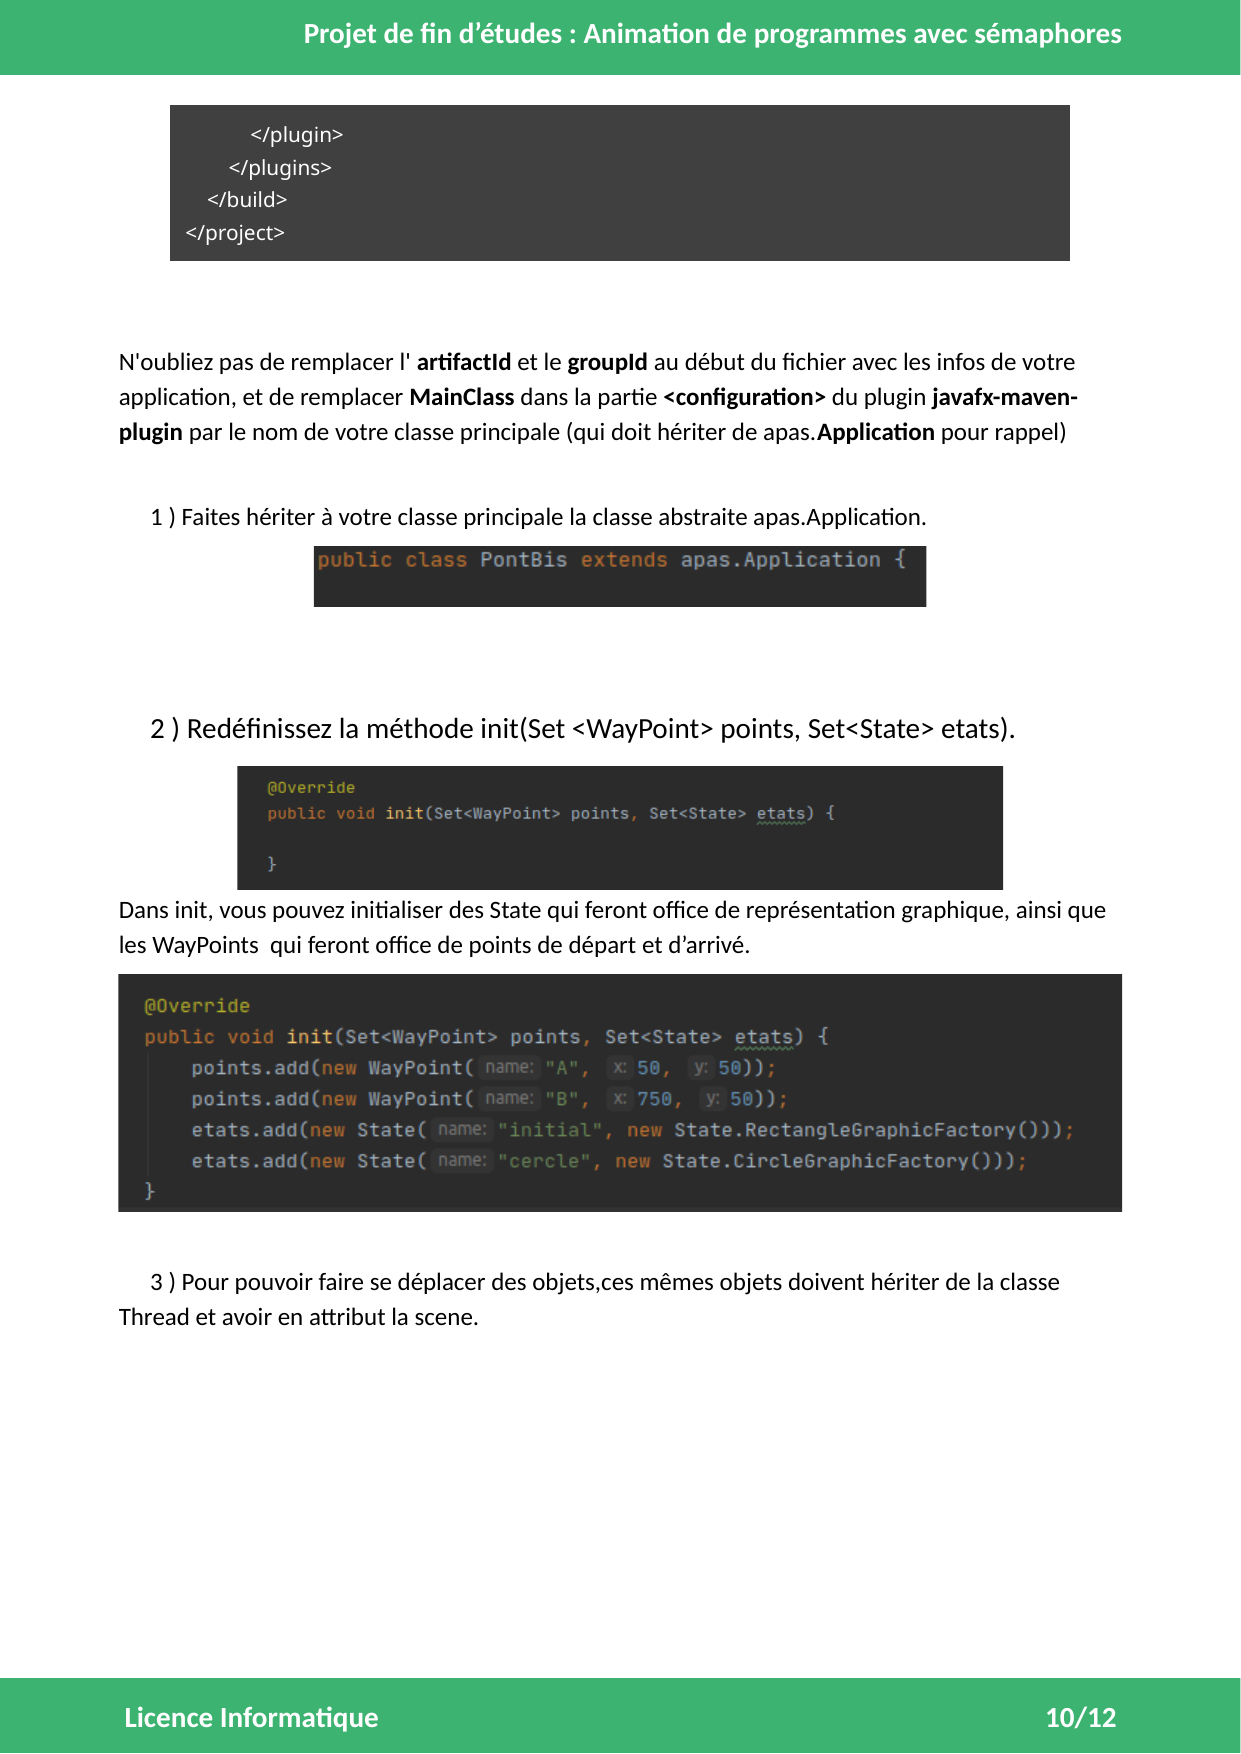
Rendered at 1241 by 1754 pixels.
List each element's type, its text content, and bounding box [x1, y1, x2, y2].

text Dans init, vous pouvez initialiser des State qui feront office de représentation graphique, ainsi que les WayPoints qui feront office de points de départ et d’arrivé. [0, 765, 1241, 959]
picture [313, 546, 927, 607]
picture [237, 766, 1004, 890]
text 2 ) Redéfinissez la méthode init(Set <WayPoint> points, Set<State> etats). [0, 710, 1241, 745]
text 3 ) Pour pouvoir faire se déplacer des objets,ces mêmes objets doivent hériter de la classe Thread et avoir en attribut la scene. [0, 1266, 1241, 1331]
text 1 ) Faites hériter à votre classe principale la classe abstraite apas.Application. [0, 501, 1241, 532]
picture [118, 974, 1123, 1212]
text N'oubliez pas de remplacer l' artifactId et le groupId au début du fichier avec les infos de votre application, et de remplacer MainClass dans la partie <configuration> du plugin javafx-maven-plugin par le nom de votre classe principale (qui doit hériter de apas.Application pour rappel) [0, 276, 1241, 446]
